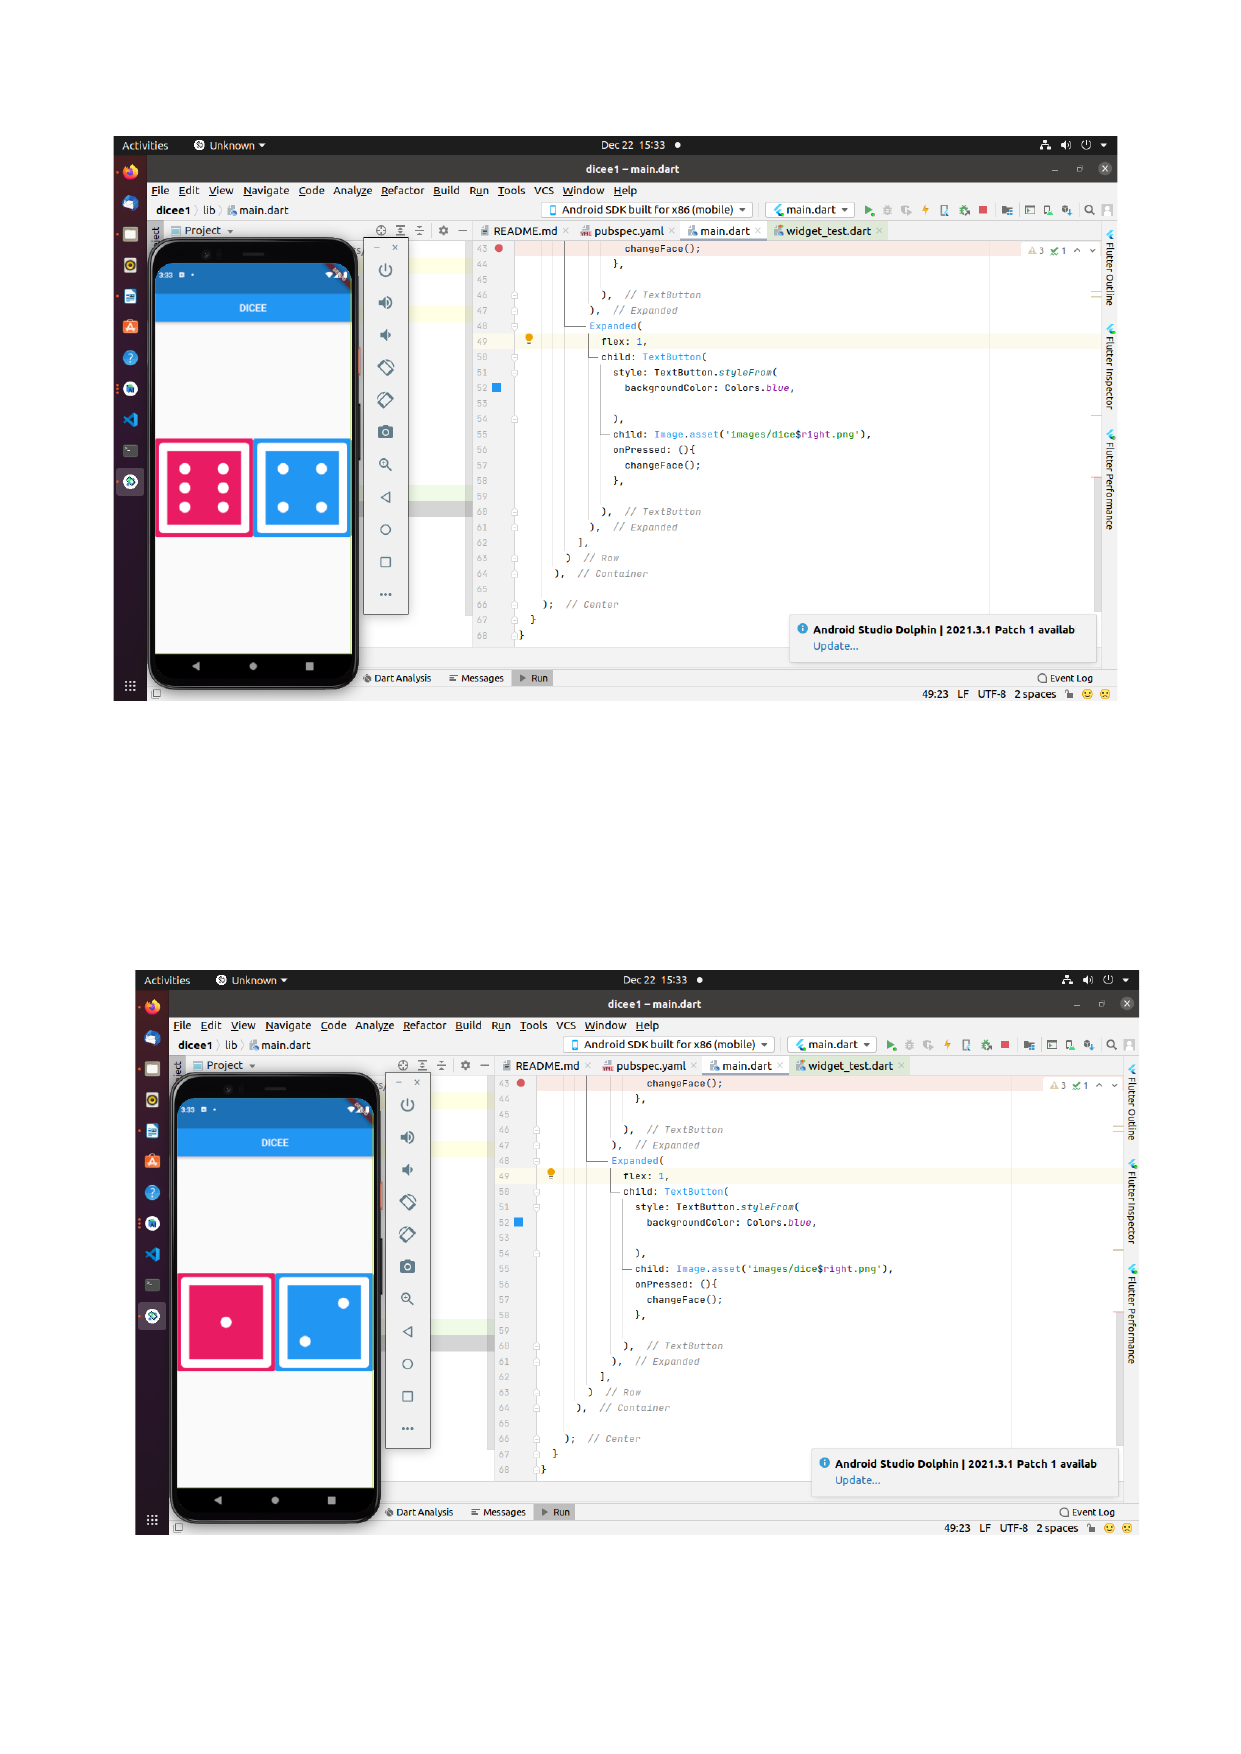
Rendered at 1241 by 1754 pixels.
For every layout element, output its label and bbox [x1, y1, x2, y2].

picture [113, 136, 1118, 701]
picture [135, 970, 1140, 1535]
